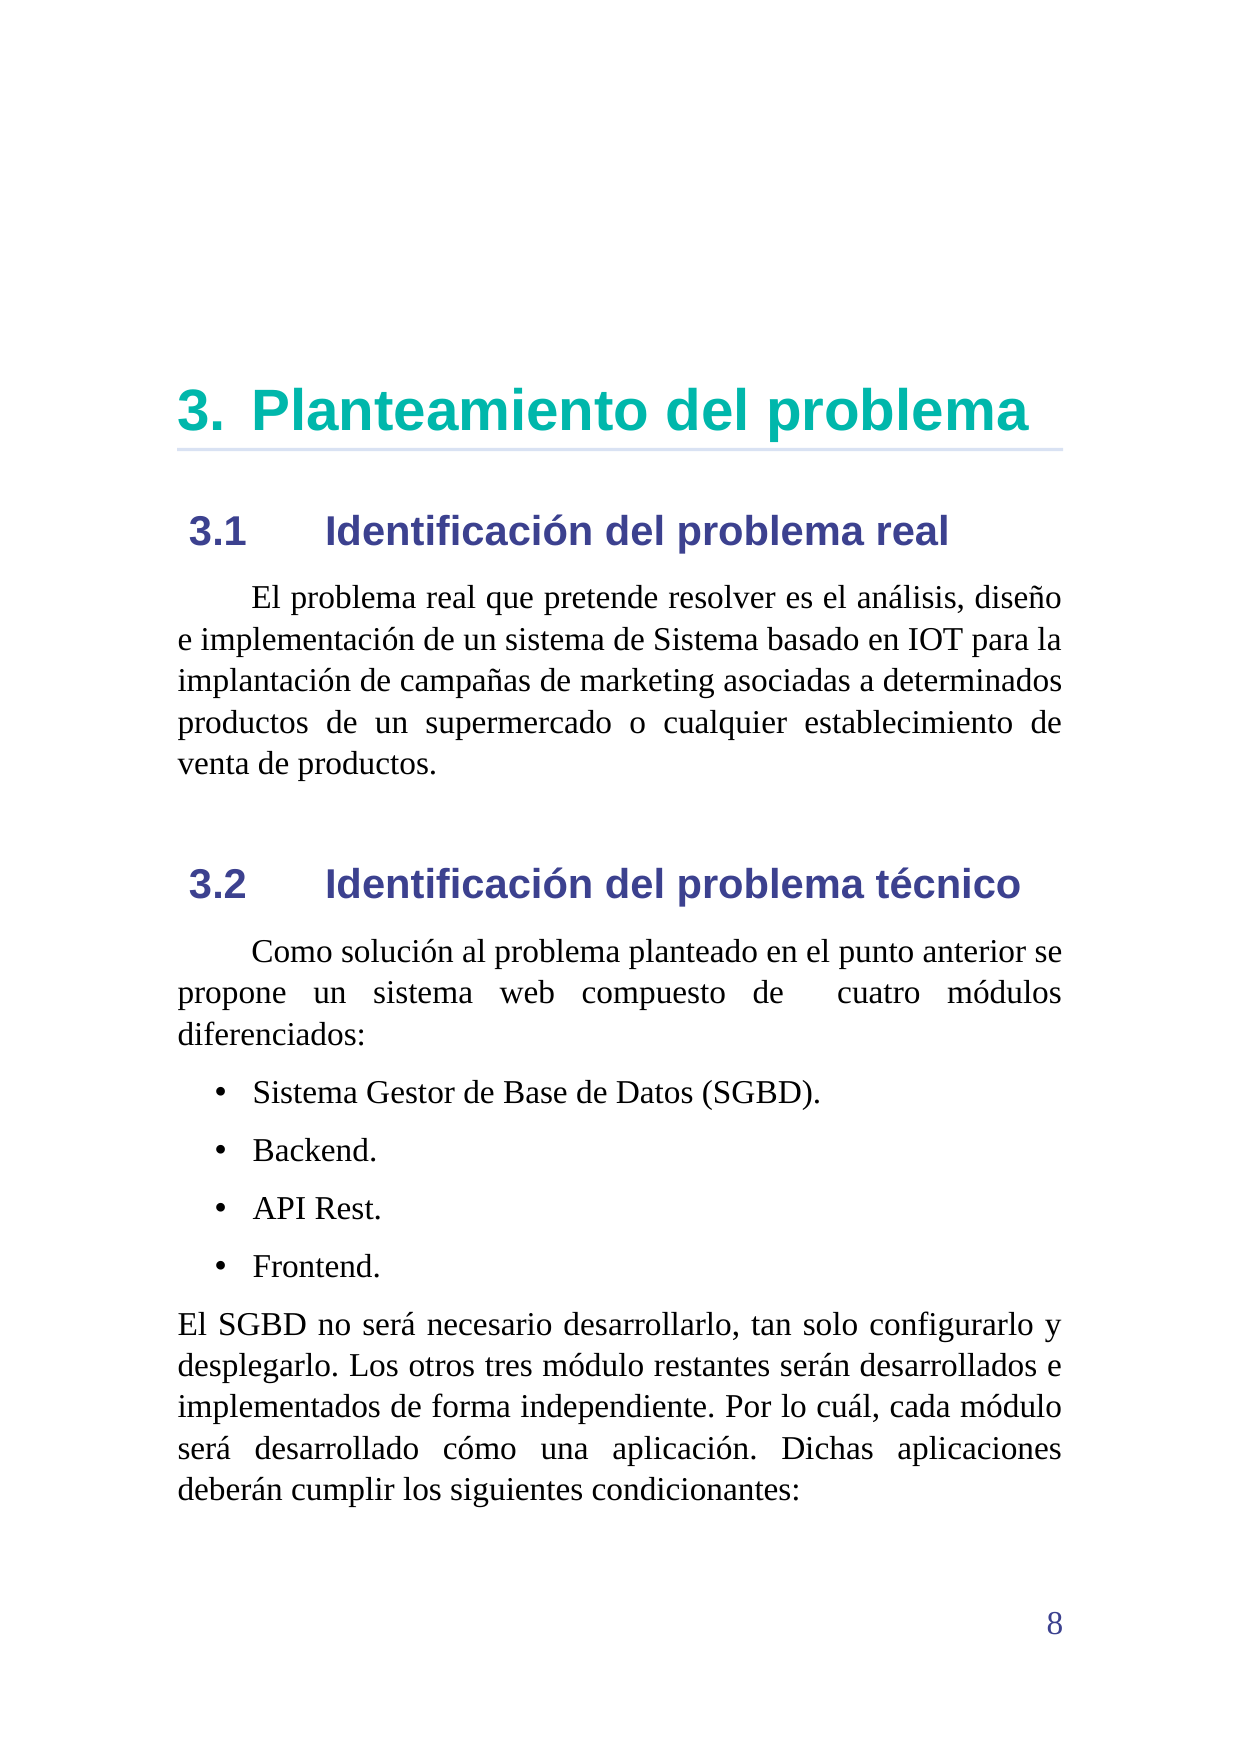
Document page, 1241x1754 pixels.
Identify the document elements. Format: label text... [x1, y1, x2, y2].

subtitle Identificación del problema técnico [177, 859, 1063, 907]
list Sistema Gestor de Base de Datos (SGBD). [215, 1072, 1063, 1110]
list Frontend. [215, 1246, 1063, 1284]
text Como solución al problema planteado en el punto anterior se propone un sistema web compuesto de cuatro módulos diferenciados: [177, 931, 1063, 1052]
subtitle Identificación del problema real [177, 506, 1063, 554]
list Backend. [215, 1130, 1063, 1168]
text El SGBD no será necesario desarrollarlo, tan solo configurarlo y desplegarlo. Los otros tres módulo restantes serán desarrollados e implementados de forma independiente. Por lo cuál, cada módulo será desarrollado cómo una aplicación. Dichas aplicaciones deberán cumplir los siguientes condicionantes: [177, 1304, 1063, 1508]
text El problema real que pretende resolver es el análisis, diseño e implementación de un sistema de Sistema basado en IOT para la implantación de campañas de marketing asociadas a determinados productos de un supermercado o cualquier establecimiento de venta de productos. [177, 578, 1063, 782]
subtitle Planteamiento del problema [177, 376, 1063, 443]
list API Rest. [215, 1188, 1063, 1226]
